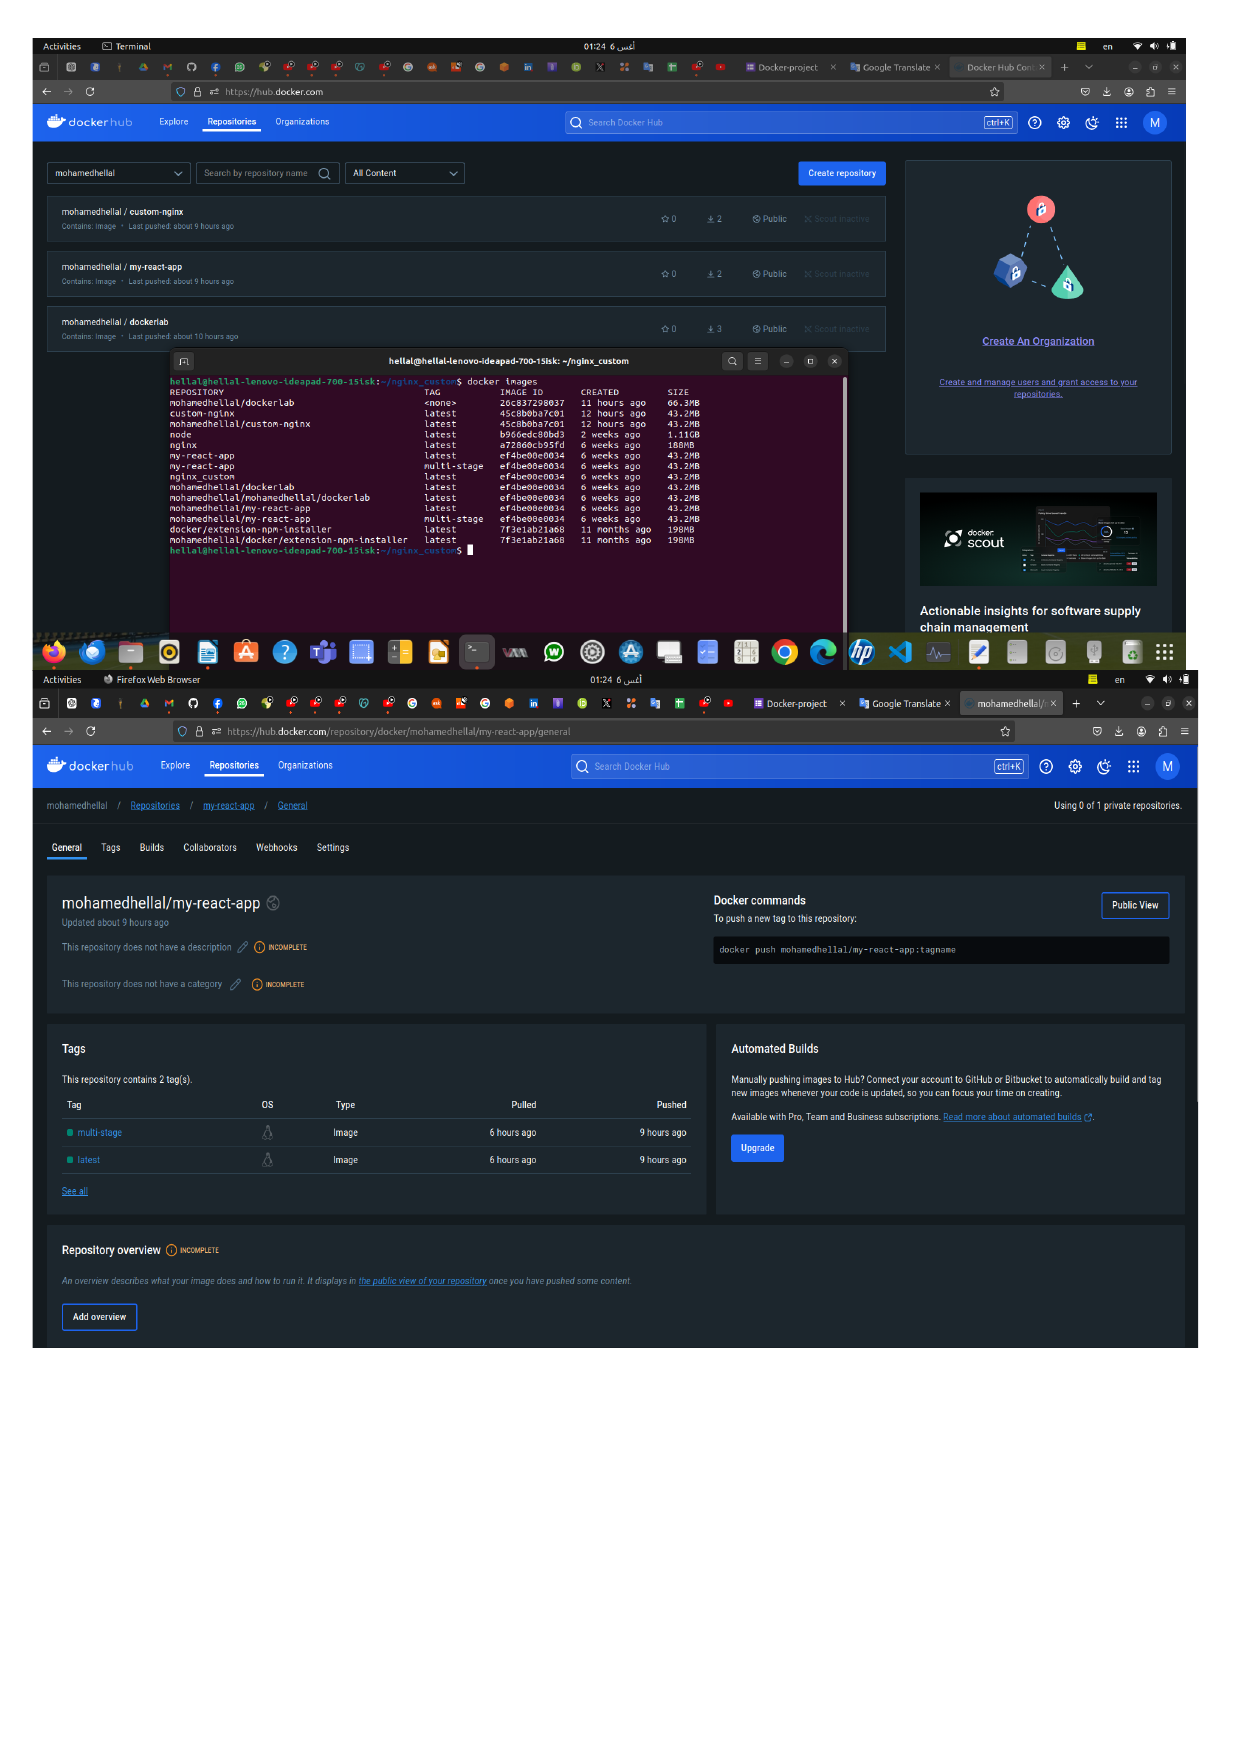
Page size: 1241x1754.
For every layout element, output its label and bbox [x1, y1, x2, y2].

picture [32, 38, 1199, 1348]
